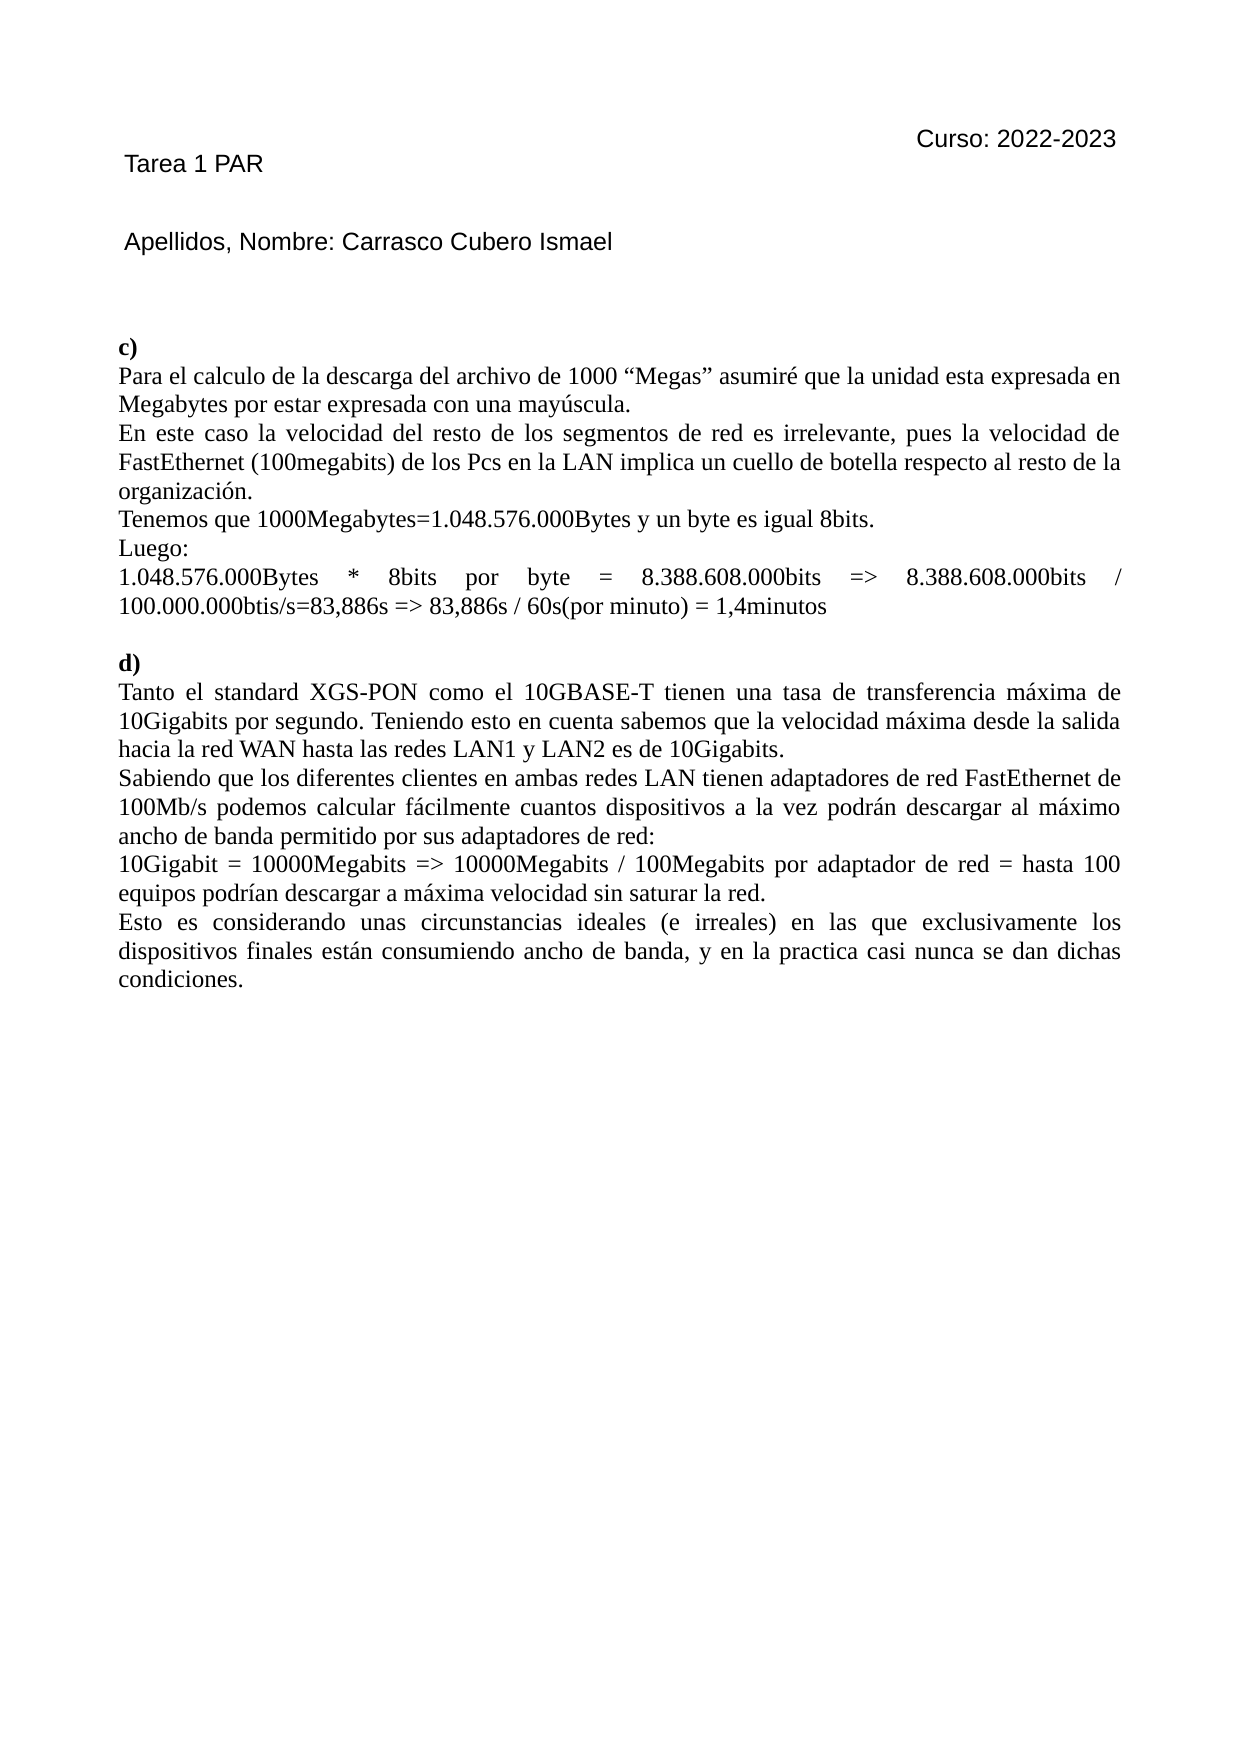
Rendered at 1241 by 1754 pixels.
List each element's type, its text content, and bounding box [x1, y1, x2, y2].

text Sabiendo que los diferentes clientes en ambas redes LAN tienen adaptadores de red FastEthernet de 100Mb/s podemos calcular fácilmente cuantos dispositivos a la vez podrán descargar al máximo ancho de banda permitido por sus adaptadores de red: [118, 763, 1122, 849]
text c) [118, 332, 1122, 361]
text Tenemos que 1000Megabytes=1.048.576.000Bytes y un byte es igual 8bits. [118, 504, 1122, 533]
text d) [118, 648, 1122, 677]
text 1.048.576.000Bytes * 8bits por byte = 8.388.608.000bits => 8.388.608.000bits / 100.000.000btis/s=83,886s => 83,886s / 60s(por minuto) = 1,4minutos [118, 562, 1122, 619]
text Esto es considerando unas circunstancias ideales (e irreales) en las que exclusivamente los dispositivos finales están consumiendo ancho de banda, y en la practica casi nunca se dan dichas condiciones. [118, 907, 1122, 993]
text Tanto el standard XGS-PON como el 10GBASE-T tienen una tasa de transferencia máxima de 10Gigabits por segundo. Teniendo esto en cuenta sabemos que la velocidad máxima desde la salida hacia la red WAN hasta las redes LAN1 y LAN2 es de 10Gigabits. [118, 677, 1122, 763]
text 10Gigabit = 10000Megabits => 10000Megabits / 100Megabits por adaptador de red = hasta 100 equipos podrían descargar a máxima velocidad sin saturar la red. [118, 849, 1122, 907]
text Luego: [118, 533, 1122, 562]
text Para el calculo de la descarga del archivo de 1000 “Megas” asumiré que la unidad esta expresada en Megabytes por estar expresada con una mayúscula. [118, 361, 1122, 418]
text En este caso la velocidad del resto de los segmentos de red es irrelevante, pues la velocidad de FastEthernet (100megabits) de los Pcs en la LAN implica un cuello de botella respecto al resto de la organización. [118, 418, 1122, 504]
